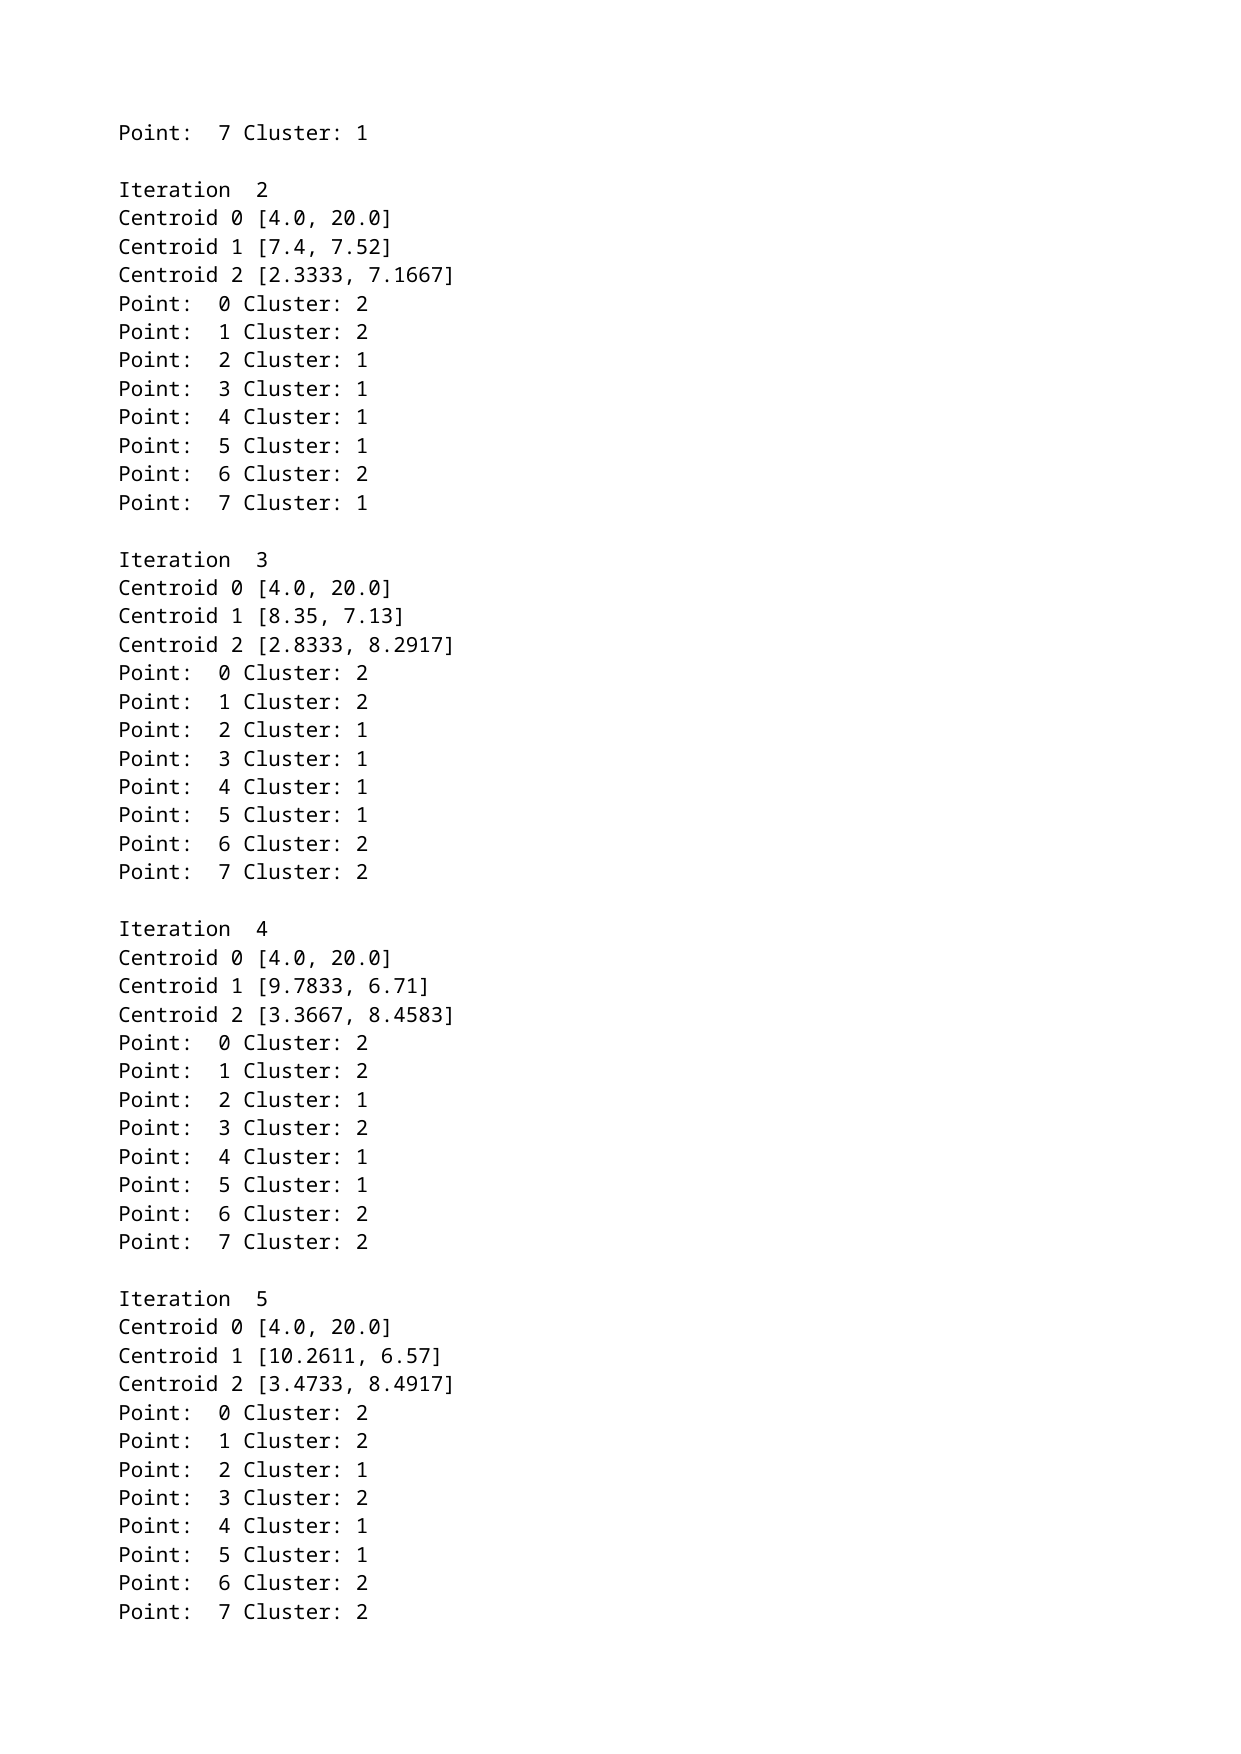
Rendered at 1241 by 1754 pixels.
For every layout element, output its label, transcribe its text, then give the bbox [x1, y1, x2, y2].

text Centroid 2 [3.4733, 8.4917] [118, 1369, 1122, 1398]
text Centroid 0 [4.0, 20.0] [118, 573, 1122, 602]
text Centroid 1 [8.35, 7.13] [118, 602, 1122, 630]
text Point: 2 Cluster: 1 [118, 1455, 1122, 1483]
text Point: 6 Cluster: 2 [118, 829, 1122, 857]
text Point: 4 Cluster: 1 [118, 1142, 1122, 1170]
text Point: 7 Cluster: 2 [118, 857, 1122, 886]
text Point: 0 Cluster: 2 [118, 289, 1122, 317]
text Centroid 1 [9.7833, 6.71] [118, 971, 1122, 1000]
text Centroid 0 [4.0, 20.0] [118, 1312, 1122, 1341]
text Centroid 1 [7.4, 7.52] [118, 232, 1122, 260]
text Point: 2 Cluster: 1 [118, 1085, 1122, 1113]
text Point: 6 Cluster: 2 [118, 459, 1122, 488]
text Iteration 3 [118, 545, 1122, 573]
text Point: 1 Cluster: 2 [118, 1057, 1122, 1085]
text Point: 2 Cluster: 1 [118, 346, 1122, 374]
text Centroid 2 [2.3333, 7.1667] [118, 260, 1122, 289]
text Point: 4 Cluster: 1 [118, 402, 1122, 431]
text Iteration 2 [118, 175, 1122, 203]
text Point: 7 Cluster: 1 [118, 118, 1122, 147]
text Point: 3 Cluster: 2 [118, 1483, 1122, 1512]
text Centroid 2 [3.3667, 8.4583] [118, 1000, 1122, 1028]
text Centroid 0 [4.0, 20.0] [118, 943, 1122, 971]
text Point: 0 Cluster: 2 [118, 658, 1122, 687]
text Point: 4 Cluster: 1 [118, 772, 1122, 801]
text Point: 7 Cluster: 1 [118, 488, 1122, 516]
text Point: 4 Cluster: 1 [118, 1512, 1122, 1540]
text Iteration 4 [118, 914, 1122, 943]
text Point: 5 Cluster: 1 [118, 1540, 1122, 1568]
text Point: 5 Cluster: 1 [118, 801, 1122, 829]
text Point: 3 Cluster: 1 [118, 744, 1122, 772]
text Point: 6 Cluster: 2 [118, 1568, 1122, 1597]
text Point: 1 Cluster: 2 [118, 1426, 1122, 1455]
text Point: 3 Cluster: 2 [118, 1113, 1122, 1142]
text Centroid 1 [10.2611, 6.57] [118, 1341, 1122, 1369]
text Centroid 0 [4.0, 20.0] [118, 203, 1122, 232]
text Point: 7 Cluster: 2 [118, 1227, 1122, 1256]
text Point: 5 Cluster: 1 [118, 431, 1122, 459]
text Point: 1 Cluster: 2 [118, 687, 1122, 715]
text Point: 2 Cluster: 1 [118, 715, 1122, 744]
text Point: 5 Cluster: 1 [118, 1170, 1122, 1199]
text Point: 0 Cluster: 2 [118, 1028, 1122, 1057]
text Iteration 5 [118, 1284, 1122, 1312]
text Point: 7 Cluster: 2 [118, 1597, 1122, 1625]
text Point: 6 Cluster: 2 [118, 1199, 1122, 1227]
text Centroid 2 [2.8333, 8.2917] [118, 630, 1122, 658]
text Point: 3 Cluster: 1 [118, 374, 1122, 402]
text Point: 1 Cluster: 2 [118, 317, 1122, 346]
text Point: 0 Cluster: 2 [118, 1398, 1122, 1426]
